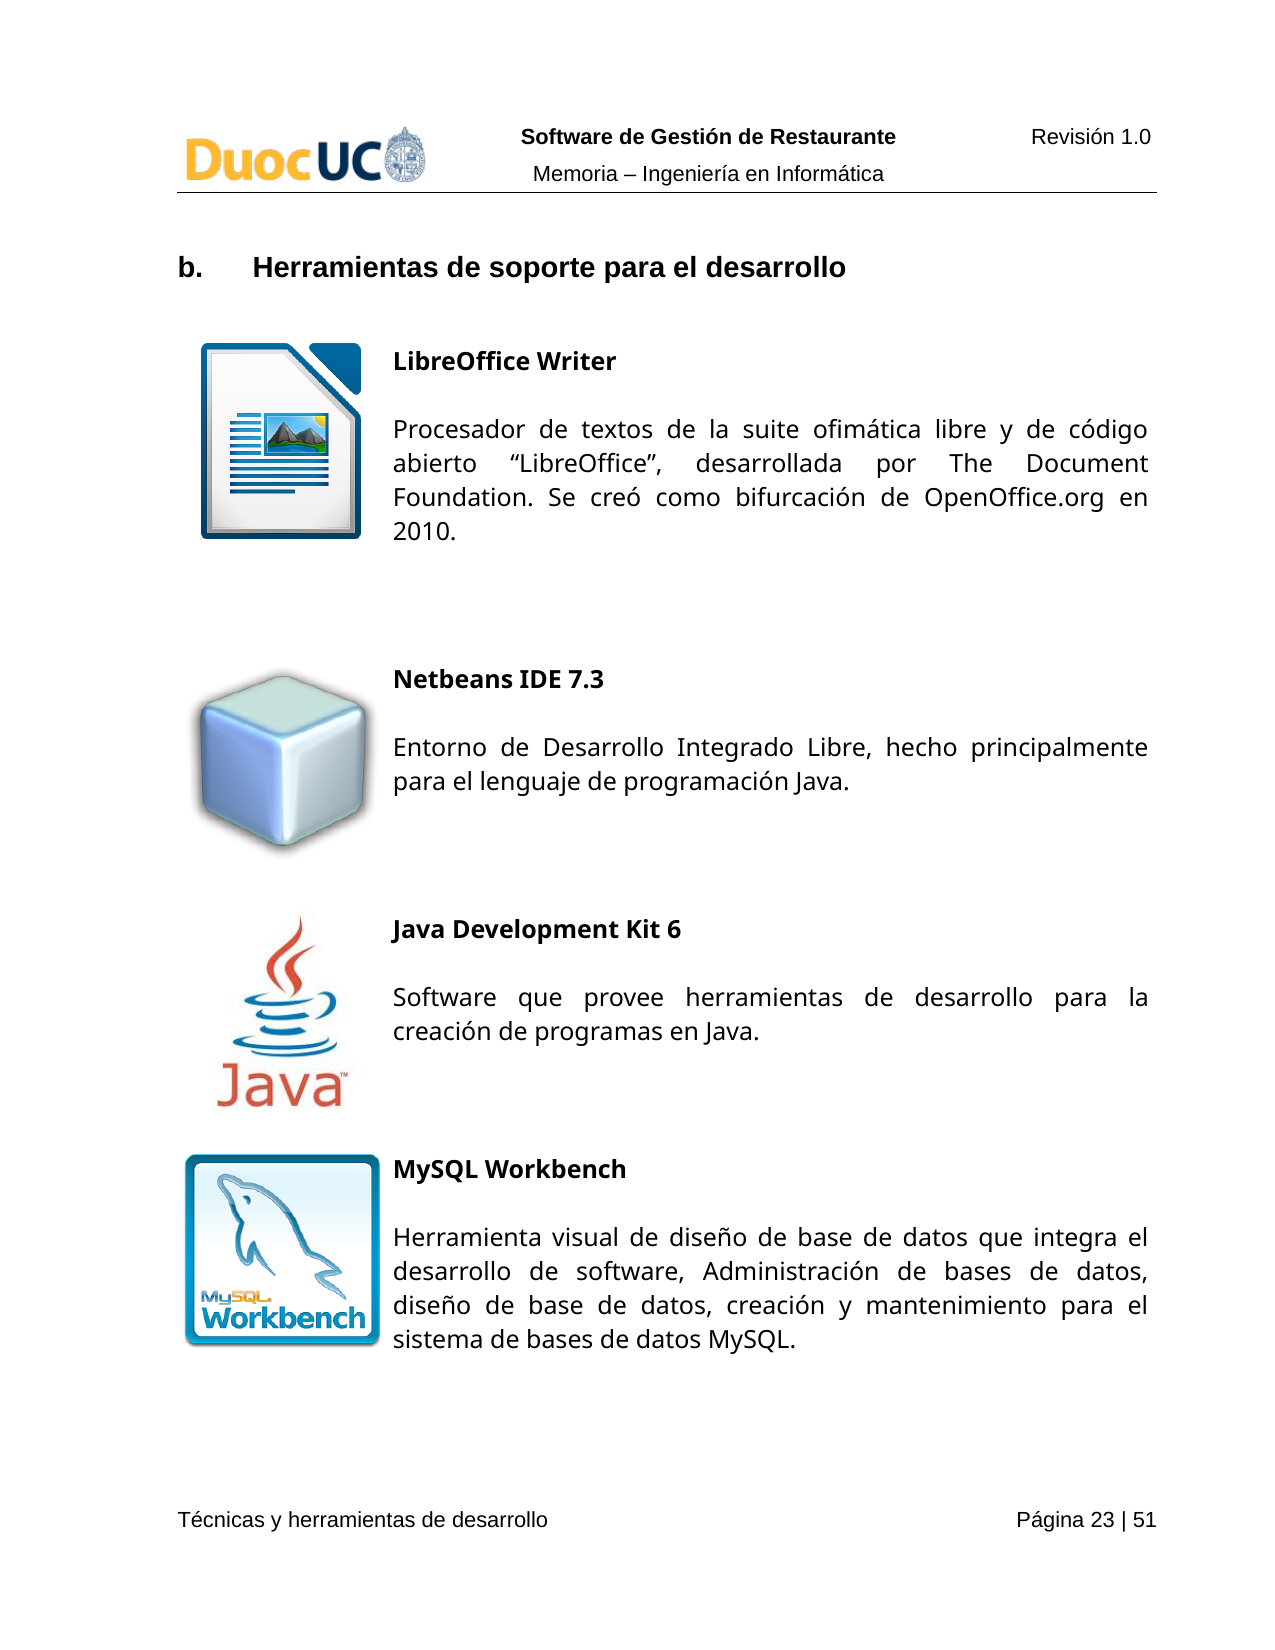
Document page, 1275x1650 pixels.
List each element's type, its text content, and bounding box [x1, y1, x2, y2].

table_header [178, 339, 387, 656]
table_cell Netbeans IDE 7.3 Entorno de Desarrollo Integrado Libre, hecho principalmente para el lenguaje de programación Java. [388, 657, 1155, 906]
picture [182, 661, 382, 860]
subtitle Herramientas de soporte para el desarrollo [177, 251, 1157, 284]
table_cell Java Development Kit 6 Software que provee herramientas de desarrollo para la creación de programas en Java. [388, 907, 1155, 1145]
picture [182, 123, 426, 187]
table_cell MySQL Workbench Herramienta visual de diseño de base de datos que integra el desarrollo de software, Administración de bases de datos, diseño de base de datos, creación y mantenimiento para el sistema de bases de datos MySQL. [388, 1146, 1155, 1463]
picture [182, 343, 379, 539]
table_cell [178, 1146, 387, 1463]
table_cell [178, 657, 387, 906]
table_header LibreOffice Writer Procesador de textos de la suite ofimática libre y de código abierto “LibreOffice”, desarrollada por The Document Foundation. Se creó como bifurcación de OpenOffice.org en 2010. [388, 339, 1155, 656]
picture [182, 1151, 382, 1350]
picture [202, 911, 362, 1111]
table_cell [178, 907, 387, 1145]
